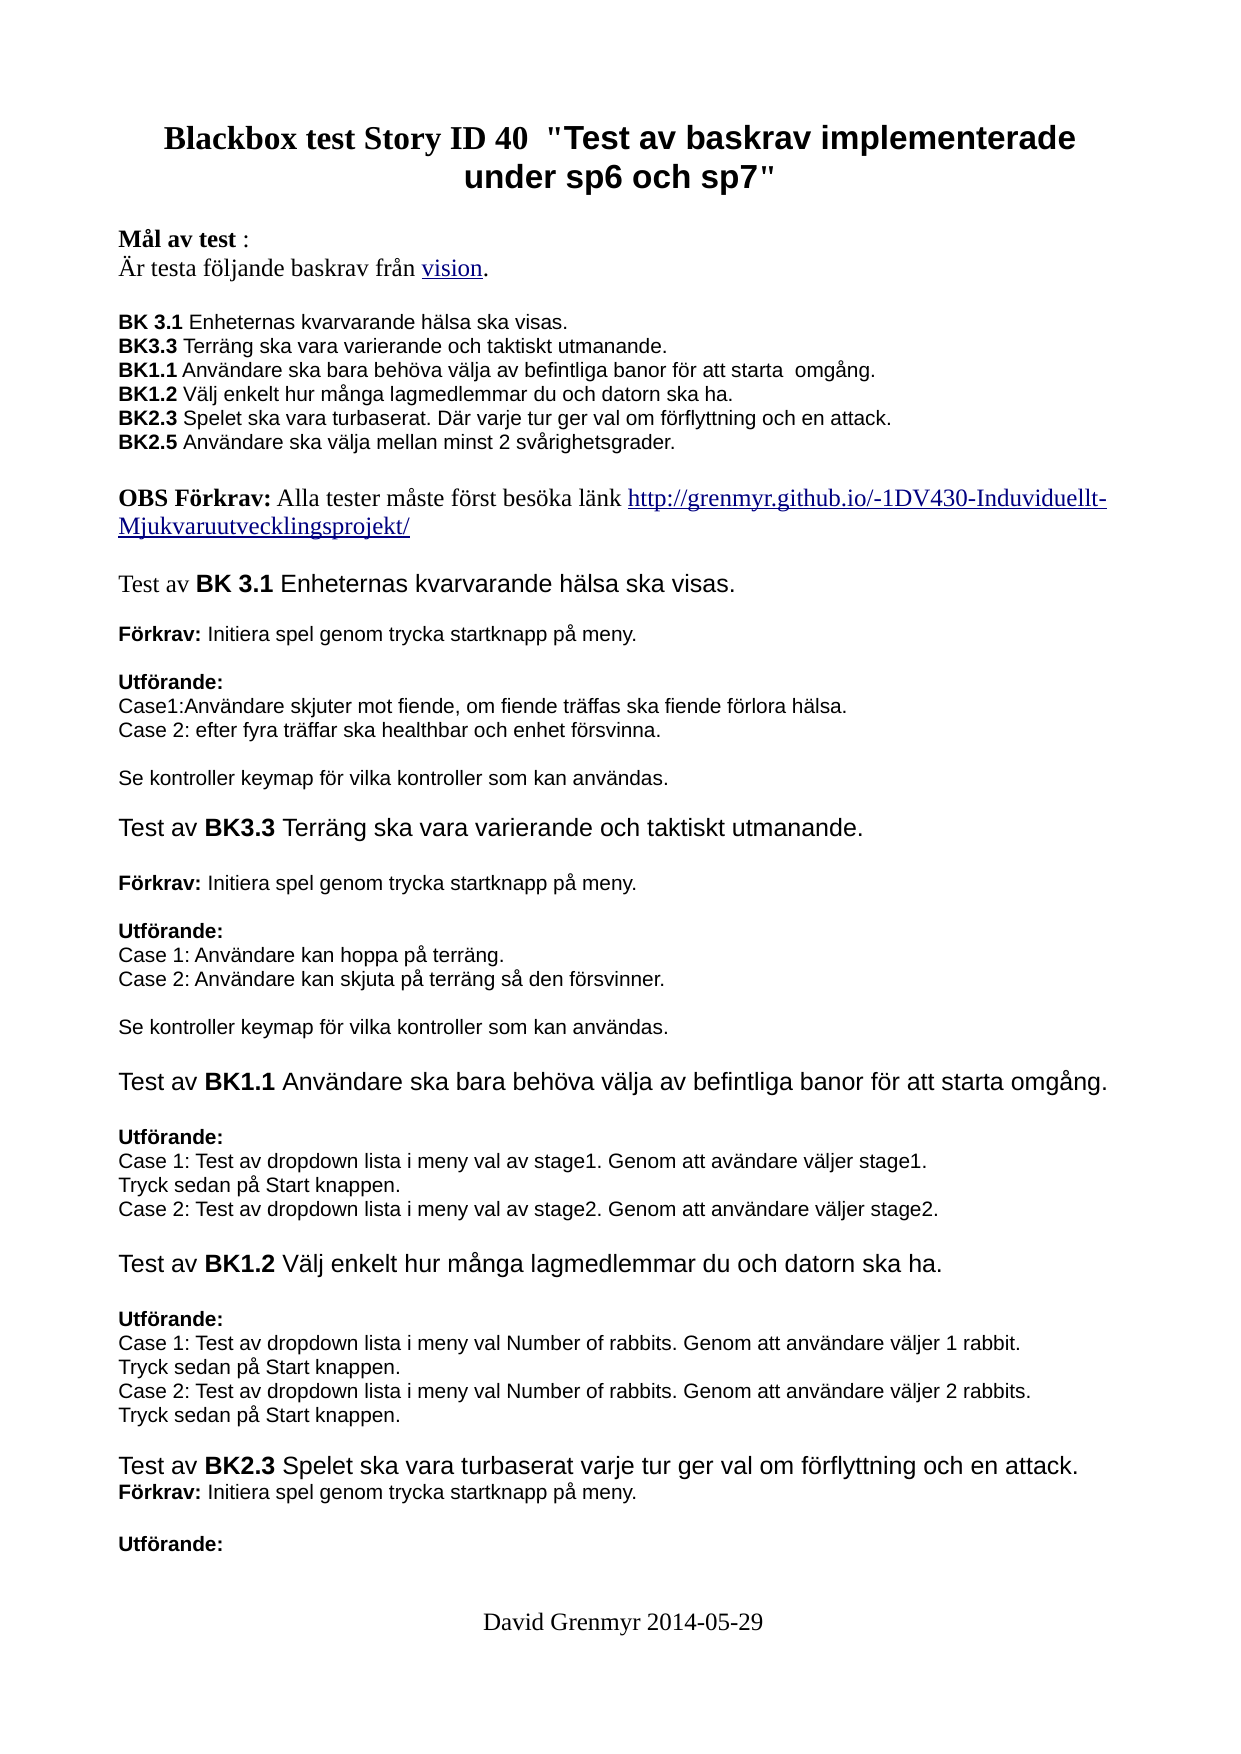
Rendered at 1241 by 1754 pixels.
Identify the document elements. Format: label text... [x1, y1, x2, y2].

text Case 2: Test av dropdown lista i meny val Number of rabbits. Genom att användare väljer 2 rabbits. [118, 1379, 1122, 1403]
text Förkrav: Initiera spel genom trycka startknapp på meny. [118, 1479, 1122, 1503]
text Test av BK 3.1 Enheternas kvarvarande hälsa ska visas. [118, 569, 1122, 598]
text BK1.1 Användare ska bara behöva välja av befintliga banor för att starta omgång. [118, 358, 1122, 382]
text Utförande: [118, 1532, 1122, 1556]
text Se kontroller keymap för vilka kontroller som kan användas. [118, 766, 1122, 789]
text OBS Förkrav: Alla tester måste först besöka länk http://grenmyr.github.io/-1DV430-Induviduellt-Mjukvaruutvecklingsprojekt/ [118, 483, 1122, 540]
text Tryck sedan på Start knappen. [118, 1355, 1122, 1379]
text BK2.5 Användare ska välja mellan minst 2 svårighetsgrader. [118, 430, 1122, 454]
text Case 2: efter fyra träffar ska healthbar och enhet försvinna. [118, 718, 1122, 742]
text Mål av test : [118, 224, 1122, 253]
text Case1:Användare skjuter mot fiende, om fiende träffas ska fiende förlora hälsa. [118, 694, 1122, 718]
text Utförande: [118, 1307, 1122, 1331]
text Se kontroller keymap för vilka kontroller som kan användas. [118, 1015, 1122, 1039]
text Blackbox test Story ID 40 "Test av baskrav implementerade under sp6 och sp7" [118, 118, 1122, 195]
text BK2.3 Spelet ska vara turbaserat. Där varje tur ger val om förflyttning och en attack. [118, 406, 1122, 430]
text Test av BK2.3 Spelet ska vara turbaserat varje tur ger val om förflyttning och en attack. [118, 1451, 1122, 1479]
text Case 2: Användare kan skjuta på terräng så den försvinner. [118, 967, 1122, 991]
text Utförande: [118, 1125, 1122, 1149]
text Case 1: Användare kan hoppa på terräng. [118, 943, 1122, 967]
text Test av BK1.2 Välj enkelt hur många lagmedlemmar du och datorn ska ha. [118, 1249, 1122, 1278]
text Förkrav: Initiera spel genom trycka startknapp på meny. [118, 871, 1122, 895]
text Utförande: [118, 670, 1122, 694]
text BK3.3 Terräng ska vara varierande och taktiskt utmanande. [118, 334, 1122, 358]
text Tryck sedan på Start knappen. [118, 1173, 1122, 1197]
text Case 1: Test av dropdown lista i meny val av stage1. Genom att avändare väljer stage1. [118, 1149, 1122, 1173]
text Case 2: Test av dropdown lista i meny val av stage2. Genom att användare väljer stage2. [118, 1197, 1122, 1221]
text Förkrav: Initiera spel genom trycka startknapp på meny. [118, 622, 1122, 646]
text Test av BK3.3 Terräng ska vara varierande och taktiskt utmanande. [118, 813, 1122, 842]
text Utförande: [118, 919, 1122, 943]
text Test av BK1.1 Användare ska bara behöva välja av befintliga banor för att starta omgång. [118, 1067, 1122, 1096]
text BK 3.1 Enheternas kvarvarande hälsa ska visas. [118, 310, 1122, 334]
text Är testa följande baskrav från vision. [118, 253, 1122, 281]
text Case 1: Test av dropdown lista i meny val Number of rabbits. Genom att användare väljer 1 rabbit. [118, 1331, 1122, 1355]
text BK1.2 Välj enkelt hur många lagmedlemmar du och datorn ska ha. [118, 382, 1122, 406]
text Tryck sedan på Start knappen. [118, 1403, 1122, 1427]
